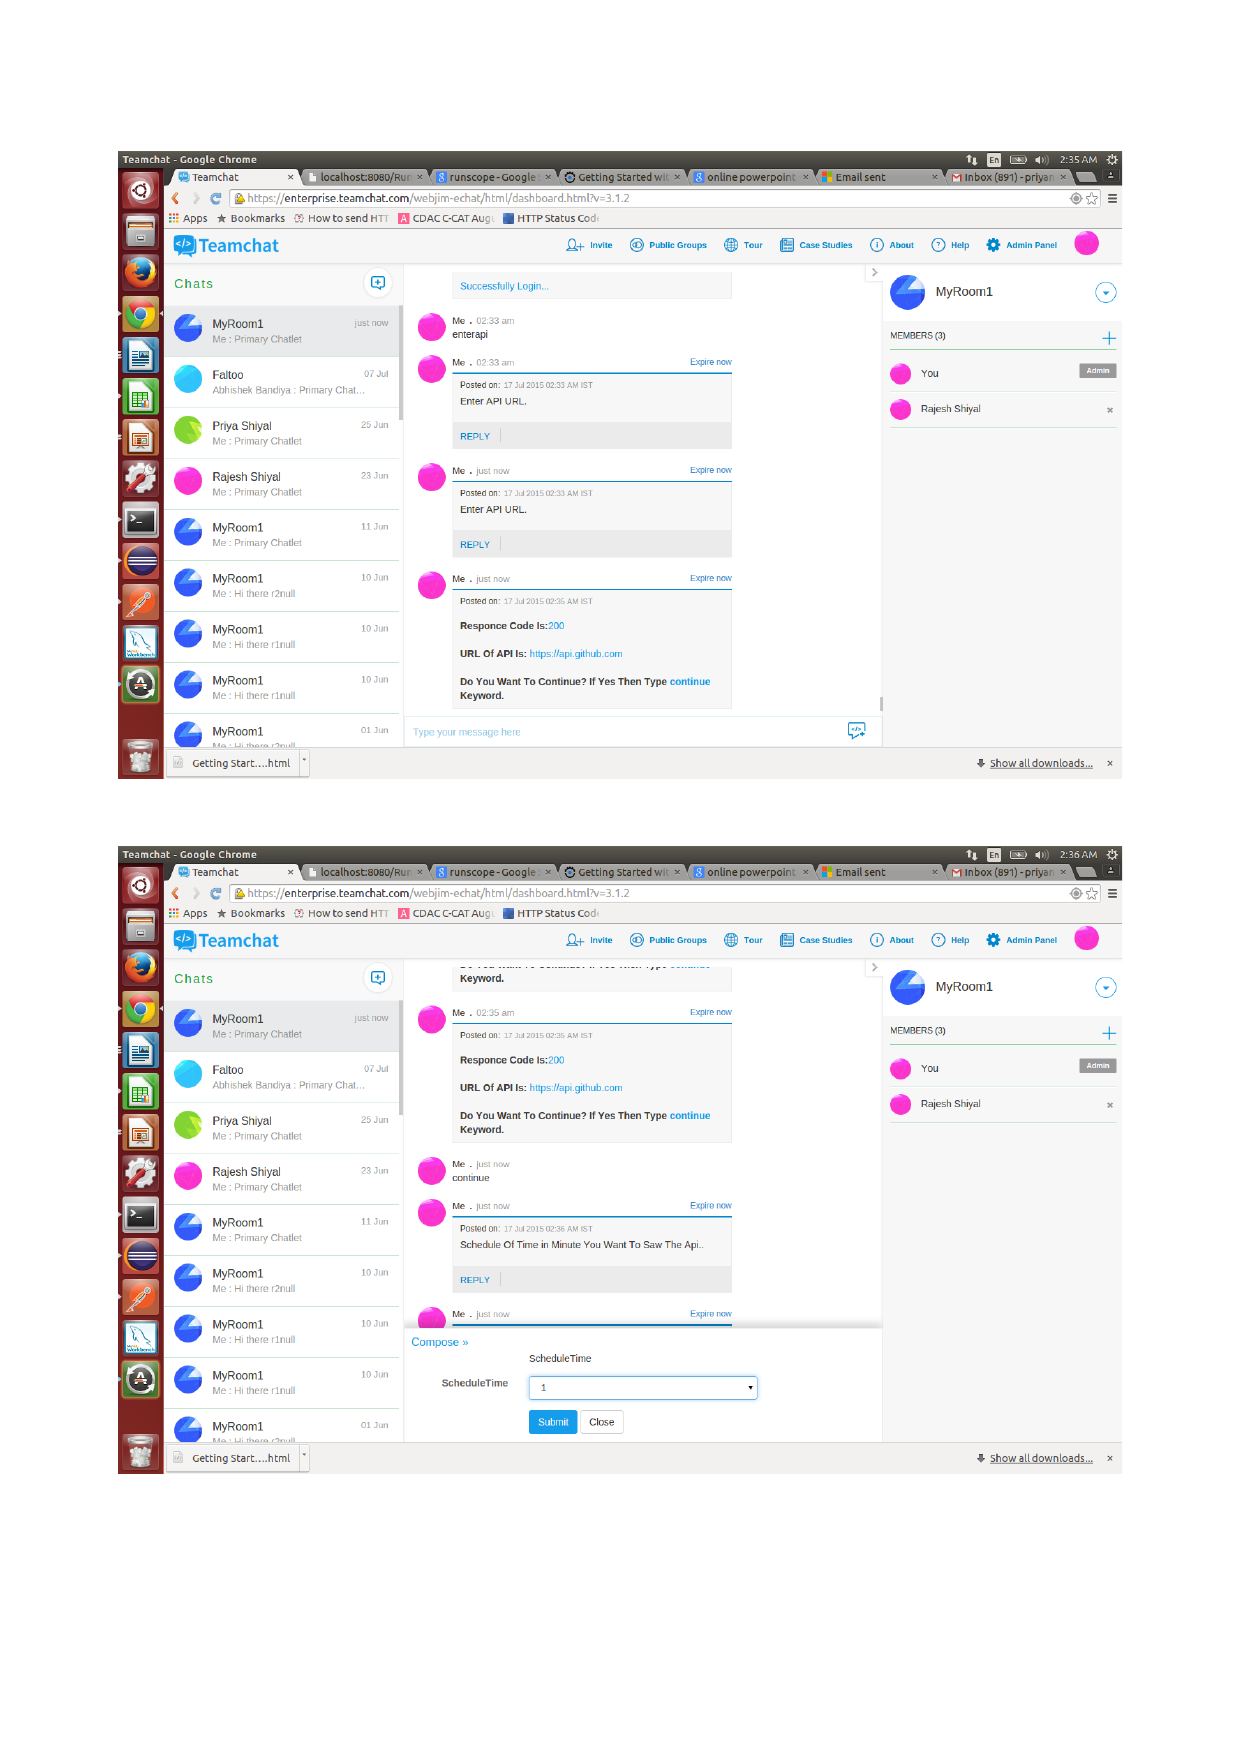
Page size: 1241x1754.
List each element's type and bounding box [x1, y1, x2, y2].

picture [118, 151, 1123, 779]
picture [118, 846, 1123, 1474]
